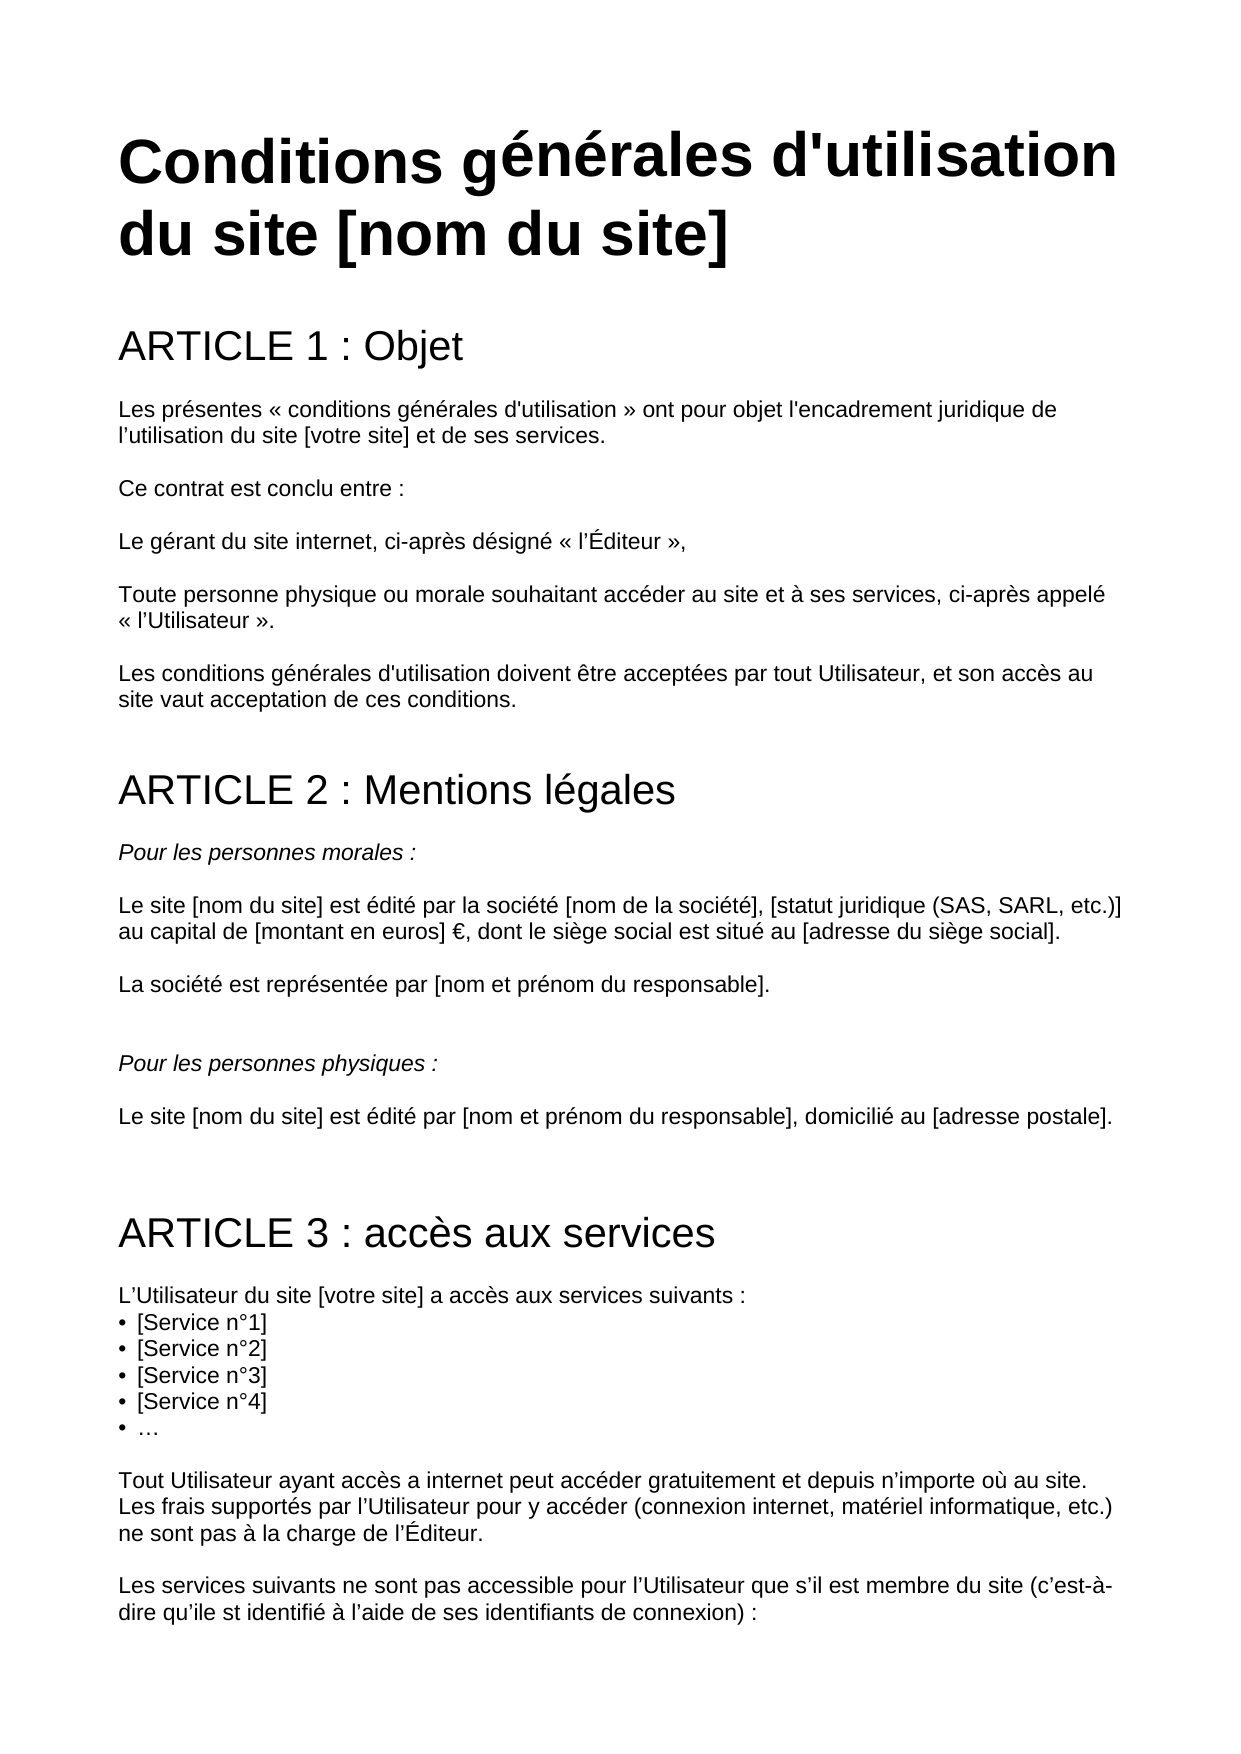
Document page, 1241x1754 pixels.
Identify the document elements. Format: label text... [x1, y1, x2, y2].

subtitle Conditions générales d'utilisation du site [nom du site] [118, 118, 1122, 269]
text Ce contrat est conclu entre : [118, 475, 1122, 501]
list [Service n°2] [118, 1335, 1122, 1362]
text Les conditions générales d'utilisation doivent être acceptées par tout Utilisateur, et son accès au site vaut acceptation de ces conditions. [118, 659, 1122, 712]
text Tout Utilisateur ayant accès a internet peut accéder gratuitement et depuis n’importe où au site. Les frais supportés par l’Utilisateur pour y accéder (connexion internet, matériel informatique, etc.) ne sont pas à la charge de l’Éditeur. [118, 1467, 1122, 1546]
list [Service n°4] [118, 1388, 1122, 1414]
list [Service n°3] [118, 1362, 1122, 1388]
text Toute personne physique ou morale souhaitant accéder au site et à ses services, ci-après appelé « l’Utilisateur ». [118, 581, 1122, 633]
text Les présentes « conditions générales d'utilisation » ont pour objet l'encadrement juridique de l’utilisation du site [votre site] et de ses services. [118, 396, 1122, 449]
list [Service n°1] [118, 1309, 1122, 1335]
subtitle ARTICLE 1 : Objet [118, 322, 1122, 370]
text Le gérant du site internet, ci-après désigné « l’Éditeur », [118, 528, 1122, 554]
subtitle ARTICLE 2 : Mentions légales [118, 765, 1122, 813]
text Pour les personnes morales : [118, 839, 1122, 866]
text Pour les personnes physiques : [118, 1050, 1122, 1076]
text Le site [nom du site] est édité par la société [nom de la société], [statut juridique (SAS, SARL, etc.)] au capital de [montant en euros] €, dont le siège social est situé au [adresse du siège social]. [118, 892, 1122, 945]
text L’Utilisateur du site [votre site] a accès aux services suivants : [118, 1282, 1122, 1309]
list … [118, 1414, 1122, 1441]
text La société est représentée par [nom et prénom du responsable]. [118, 971, 1122, 997]
text Les services suivants ne sont pas accessible pour l’Utilisateur que s’il est membre du site (c’est-à-dire qu’ile st identifié à l’aide de ses identifiants de connexion) : [118, 1572, 1122, 1625]
text Le site [nom du site] est édité par [nom et prénom du responsable], domicilié au [adresse postale]. [118, 1103, 1122, 1129]
subtitle ARTICLE 3 : accès aux services [118, 1208, 1122, 1256]
